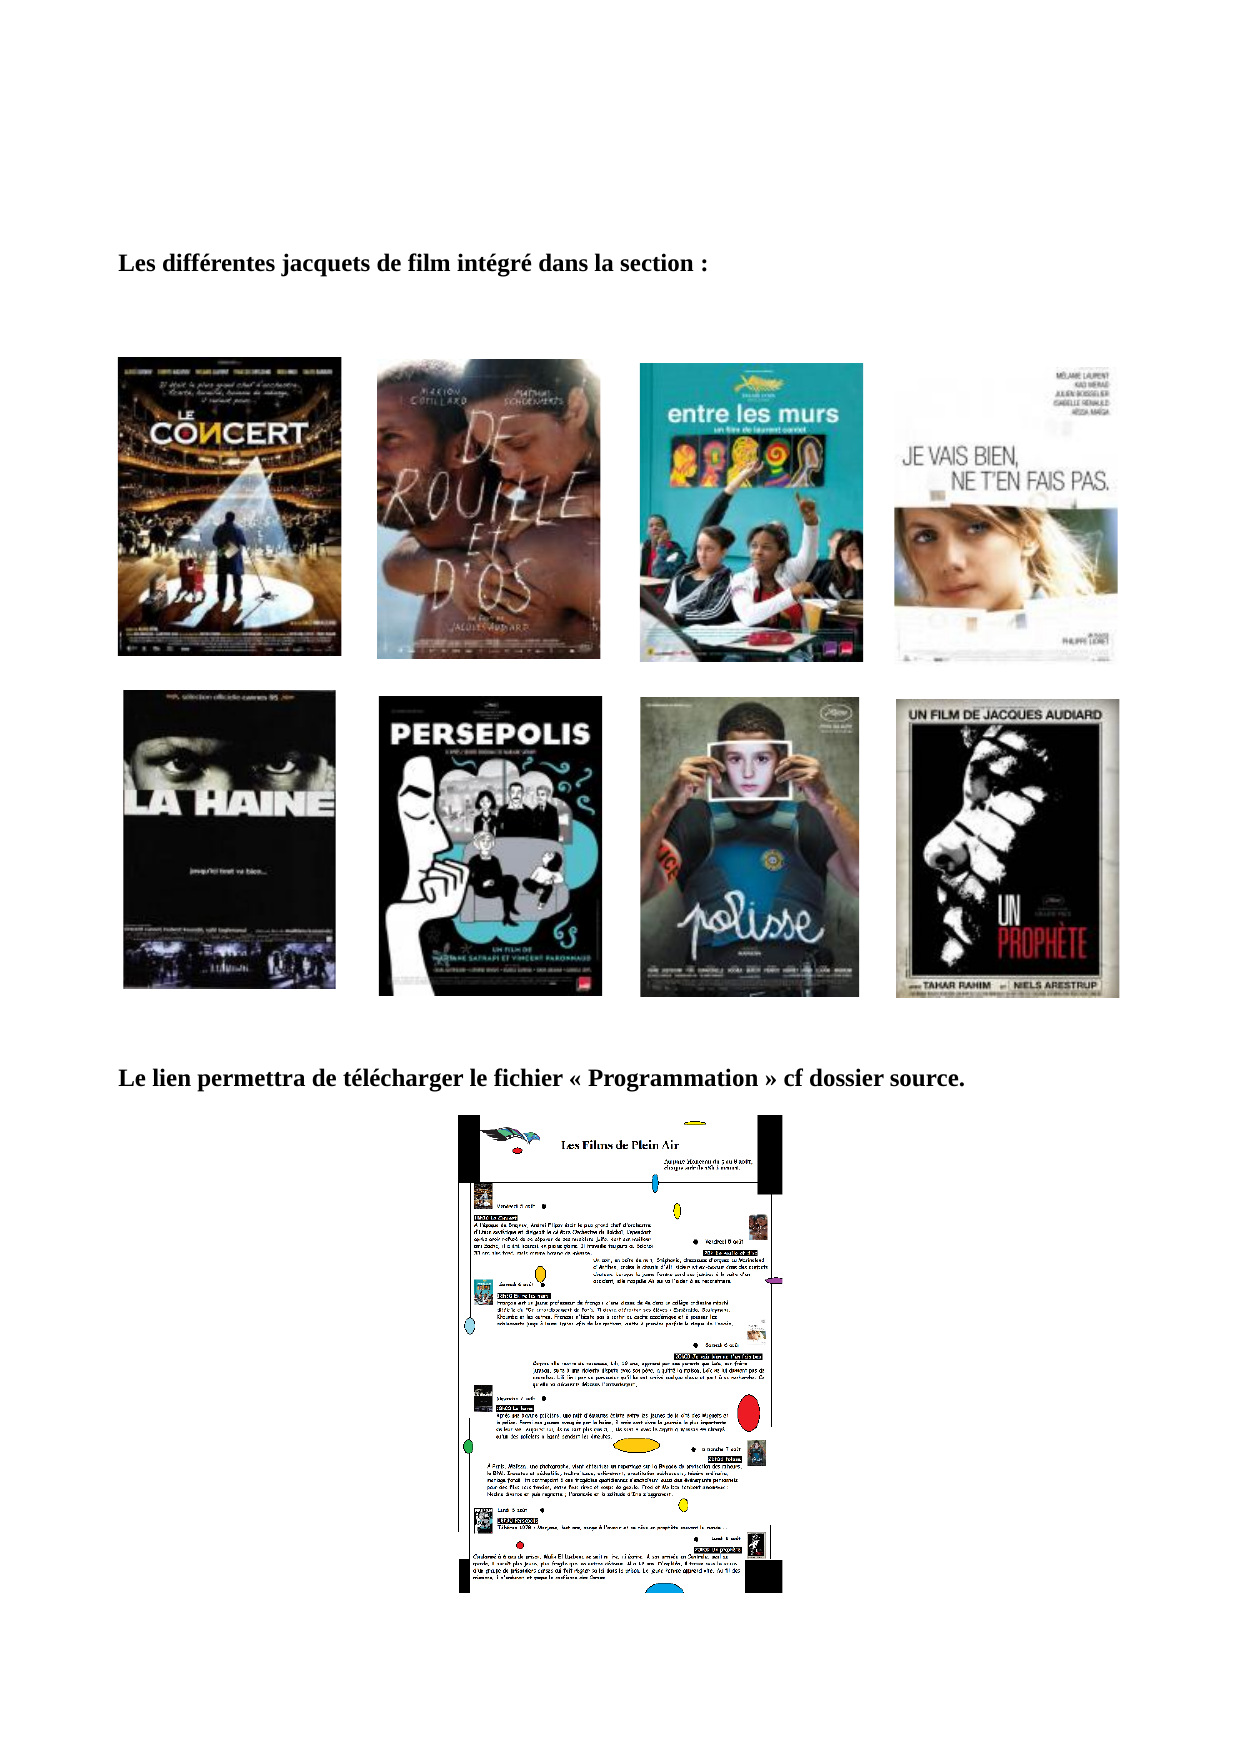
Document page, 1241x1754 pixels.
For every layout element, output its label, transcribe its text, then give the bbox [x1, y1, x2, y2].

picture [639, 363, 864, 662]
picture [123, 690, 336, 989]
picture [894, 367, 1118, 666]
list Les différentes jacquets de film intégré dans la section : [118, 248, 1122, 277]
picture [377, 359, 601, 659]
picture [378, 696, 603, 996]
picture [640, 697, 860, 997]
picture [458, 1115, 783, 1593]
picture [896, 699, 1120, 998]
picture [117, 357, 342, 656]
list Le lien permettra de télécharger le fichier « Programmation » cf dossier source. [118, 1063, 1122, 1092]
